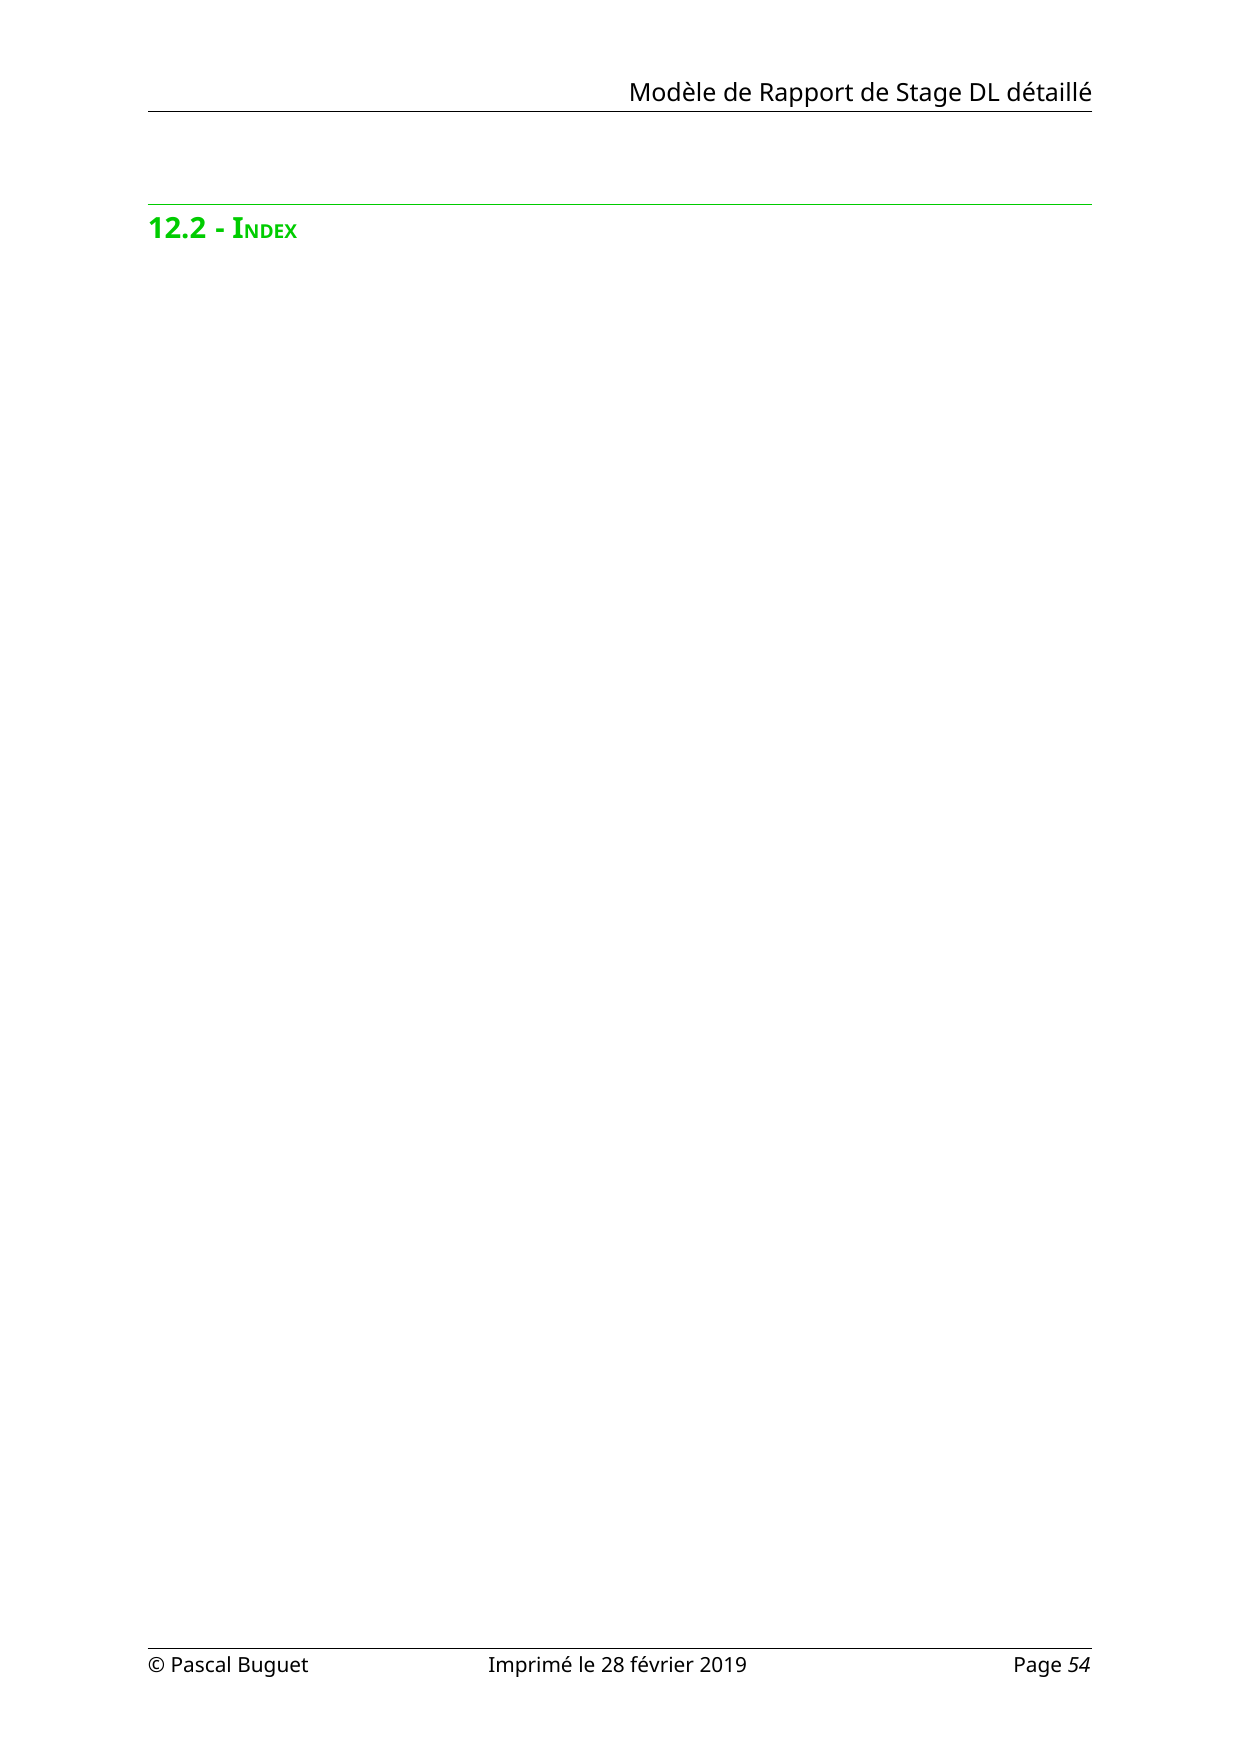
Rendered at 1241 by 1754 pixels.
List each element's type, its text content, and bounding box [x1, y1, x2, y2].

subtitle - Index [148, 205, 1092, 247]
